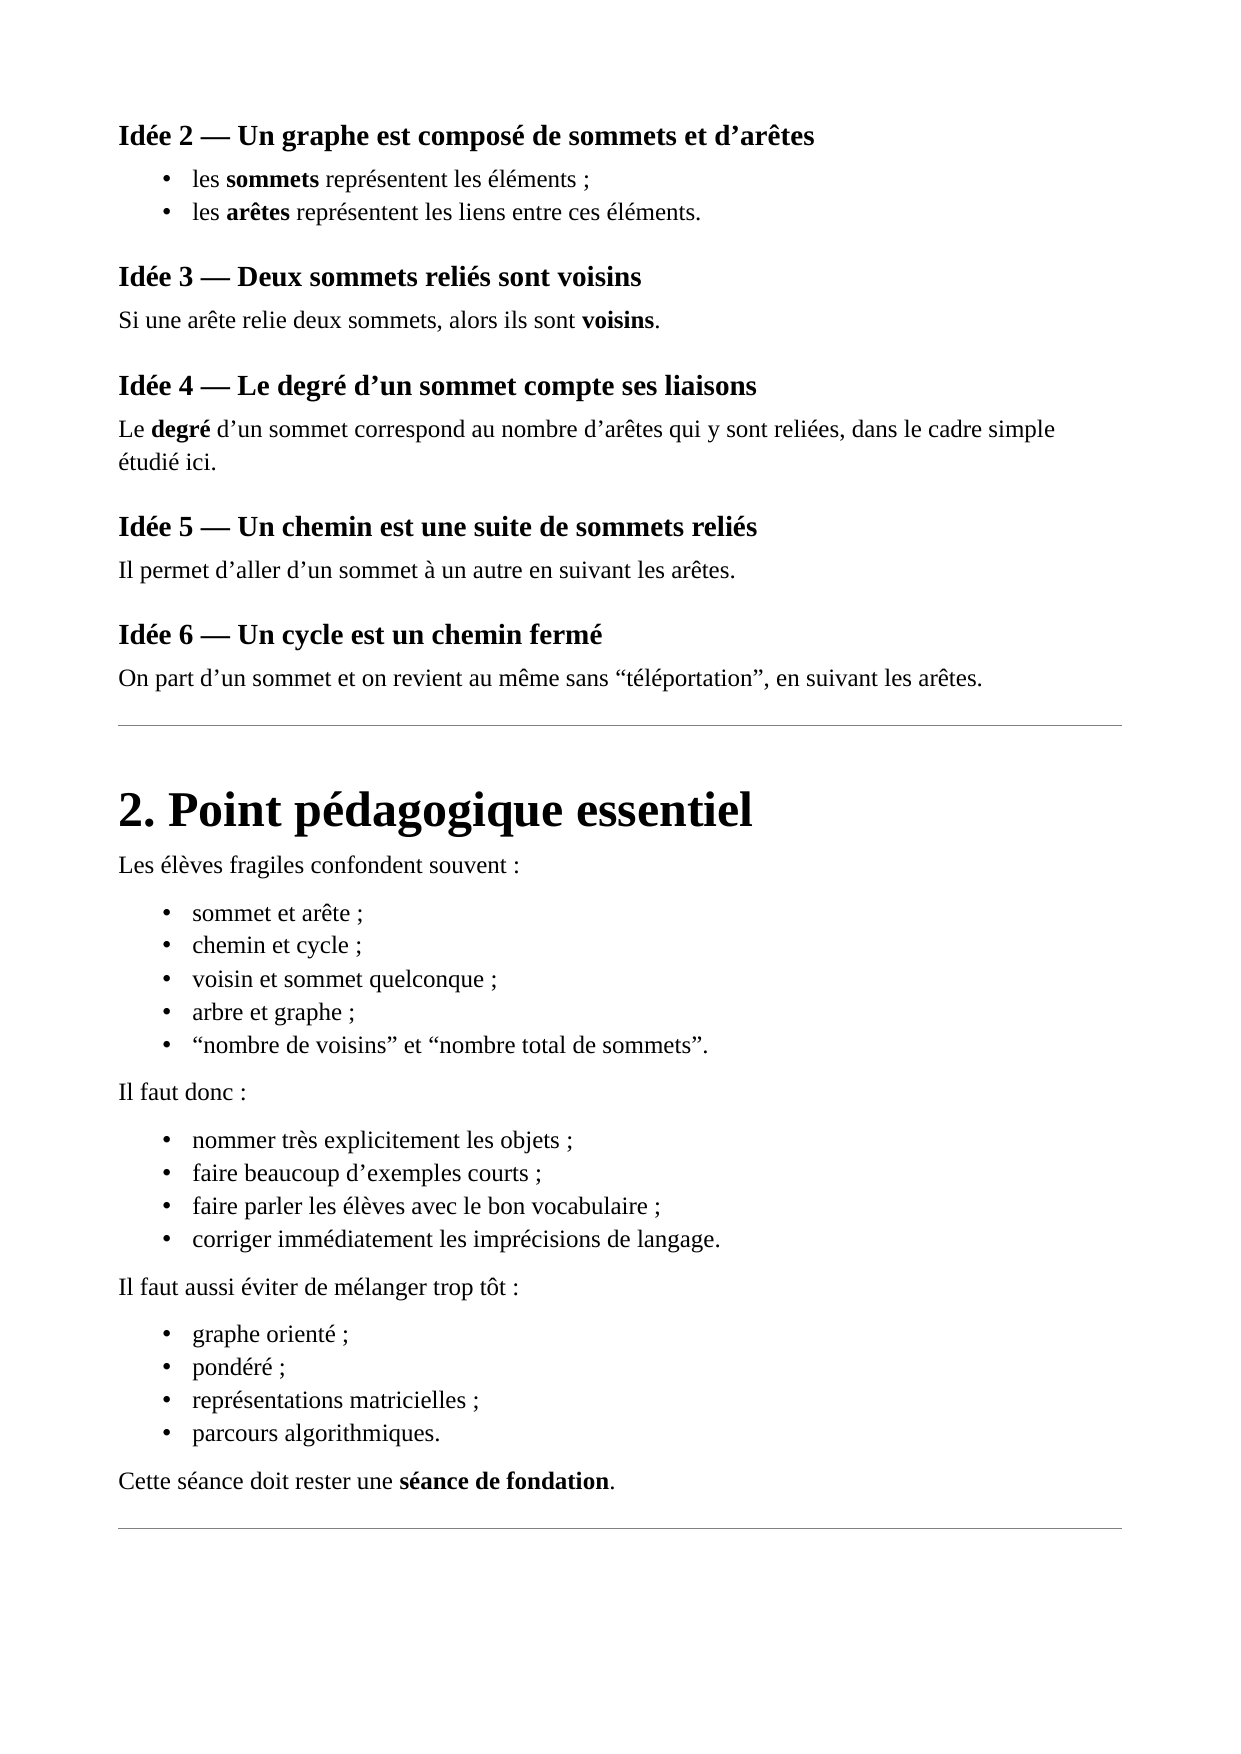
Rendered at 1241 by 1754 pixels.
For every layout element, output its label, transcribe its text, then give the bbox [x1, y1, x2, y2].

text Il faut aussi éviter de mélanger trop tôt : [118, 1272, 1122, 1300]
subtitle Idée 5 — Un chemin est une suite de sommets reliés [118, 509, 1122, 542]
list voisin et sommet quelconque ; [162, 964, 1122, 992]
text Il faut donc : [118, 1077, 1122, 1106]
list arbre et graphe ; [162, 997, 1122, 1025]
list chemin et cycle ; [162, 931, 1122, 959]
list faire beaucoup d’exemples courts ; [162, 1158, 1122, 1187]
list les arêtes représentent les liens entre ces éléments. [162, 197, 1122, 226]
list parcours algorithmiques. [162, 1418, 1122, 1447]
text Cette séance doit rester une séance de fondation. [118, 1466, 1122, 1494]
text Les élèves fragiles confondent souvent : [118, 850, 1122, 879]
list graphe orienté ; [162, 1319, 1122, 1348]
text Il permet d’aller d’un sommet à un autre en suivant les arêtes. [118, 555, 1122, 584]
list faire parler les élèves avec le bon vocabulaire ; [162, 1191, 1122, 1220]
text Si une arête relie deux sommets, alors ils sont voisins. [118, 305, 1122, 334]
list nommer très explicitement les objets ; [162, 1125, 1122, 1154]
list représentations matricielles ; [162, 1385, 1122, 1414]
list les sommets représentent les éléments ; [162, 164, 1122, 193]
subtitle 2. Point pédagogique essentiel [118, 780, 1122, 837]
subtitle Idée 3 — Deux sommets reliés sont voisins [118, 259, 1122, 293]
text Le degré d’un sommet correspond au nombre d’arêtes qui y sont reliées, dans le cadre simple étudié ici. [118, 414, 1122, 475]
text On part d’un sommet et on revient au même sans “téléportation”, en suivant les arêtes. [118, 663, 1122, 692]
list pondéré ; [162, 1352, 1122, 1381]
list corriger immédiatement les imprécisions de langage. [162, 1224, 1122, 1253]
list “nombre de voisins” et “nombre total de sommets”. [162, 1030, 1122, 1058]
subtitle Idée 4 — Le degré d’un sommet compte ses liaisons [118, 368, 1122, 401]
list sommet et arête ; [162, 898, 1122, 926]
subtitle Idée 6 — Un cycle est un chemin fermé [118, 617, 1122, 651]
subtitle Idée 2 — Un graphe est composé de sommets et d’arêtes [118, 118, 1122, 152]
